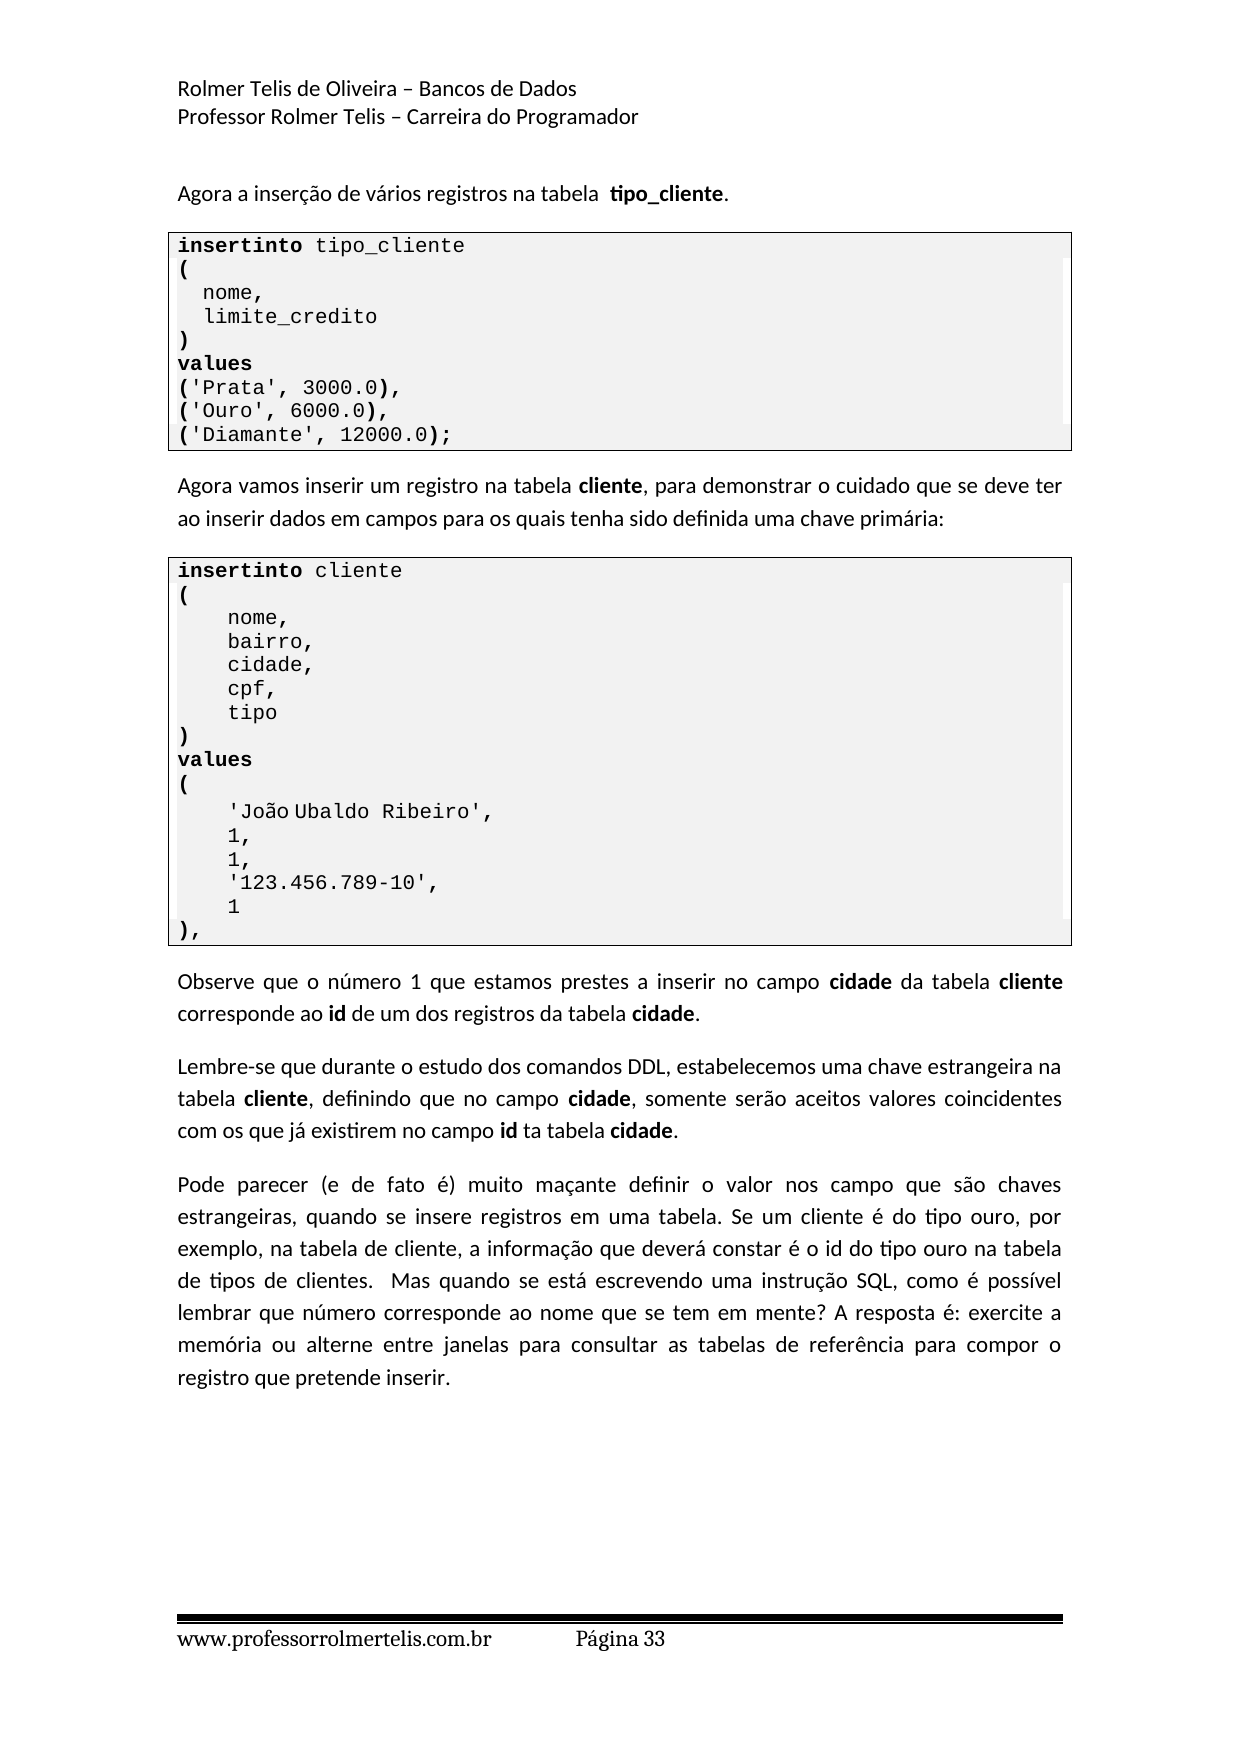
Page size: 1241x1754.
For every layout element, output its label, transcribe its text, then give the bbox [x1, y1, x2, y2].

text Observe que o número 1 que estamos prestes a inserir no campo cidade da tabela cliente corresponde ao id de um dos registros da tabela cidade. [177, 967, 1063, 1027]
text Lembre-se que durante o estudo dos comandos DDL, estabelecemos uma chave estrangeira na tabela cliente, definindo que no campo cidade, somente serão aceitos valores coincidentes com os que já existirem no campo id ta tabela cidade. [177, 1052, 1063, 1145]
text nome, [177, 607, 1063, 631]
text ( [177, 773, 1063, 796]
text insertinto cliente [169, 558, 1071, 583]
text Pode parecer (e de fato é) muito maçante definir o valor nos campo que são chaves estrangeiras, quando se insere registros em uma tabela. Se um cliente é do tipo ouro, por exemplo, na tabela de cliente, a informação que deverá constar é o id do tipo ouro na tabela de tipos de clientes. Mas quando se está escrevendo uma instrução SQL, como é possível lembrar que número corresponde ao nome que se tem em mente? A resposta é: exercite a memória ou alterne entre janelas para consultar as tabelas de referência para compor o registro que pretende inserir. [177, 1170, 1063, 1391]
text '123.456.789-10', [177, 872, 1063, 896]
text values [177, 353, 1063, 377]
text cidade, [177, 654, 1063, 678]
text Agora a inserção de vários registros na tabela tipo_cliente. [177, 179, 1063, 207]
text 'João Ubaldo Ribeiro', [177, 796, 1063, 825]
text ( [177, 258, 1063, 282]
text 1, [177, 848, 1063, 872]
text ) [177, 329, 1063, 353]
text limite_credito [177, 306, 1063, 329]
text ) [177, 725, 1063, 749]
text ('Prata', 3000.0), [177, 377, 1063, 400]
text 1 [177, 896, 1063, 916]
text ( [177, 583, 1063, 607]
text cpf, [177, 678, 1063, 702]
text values [177, 749, 1063, 773]
text tipo [177, 702, 1063, 725]
text 1, [177, 825, 1063, 848]
text bairro, [177, 631, 1063, 654]
text nome, [177, 282, 1063, 306]
text ('Ouro', 6000.0), [177, 400, 1063, 421]
text Agora vamos inserir um registro na tabela cliente, para demonstrar o cuidado que se deve ter ao inserir dados em campos para os quais tenha sido definida uma chave primária: [177, 472, 1063, 532]
text insertinto tipo_cliente [169, 233, 1071, 258]
text ('Diamante', 12000.0); [169, 421, 1071, 450]
text ), [169, 916, 1071, 945]
